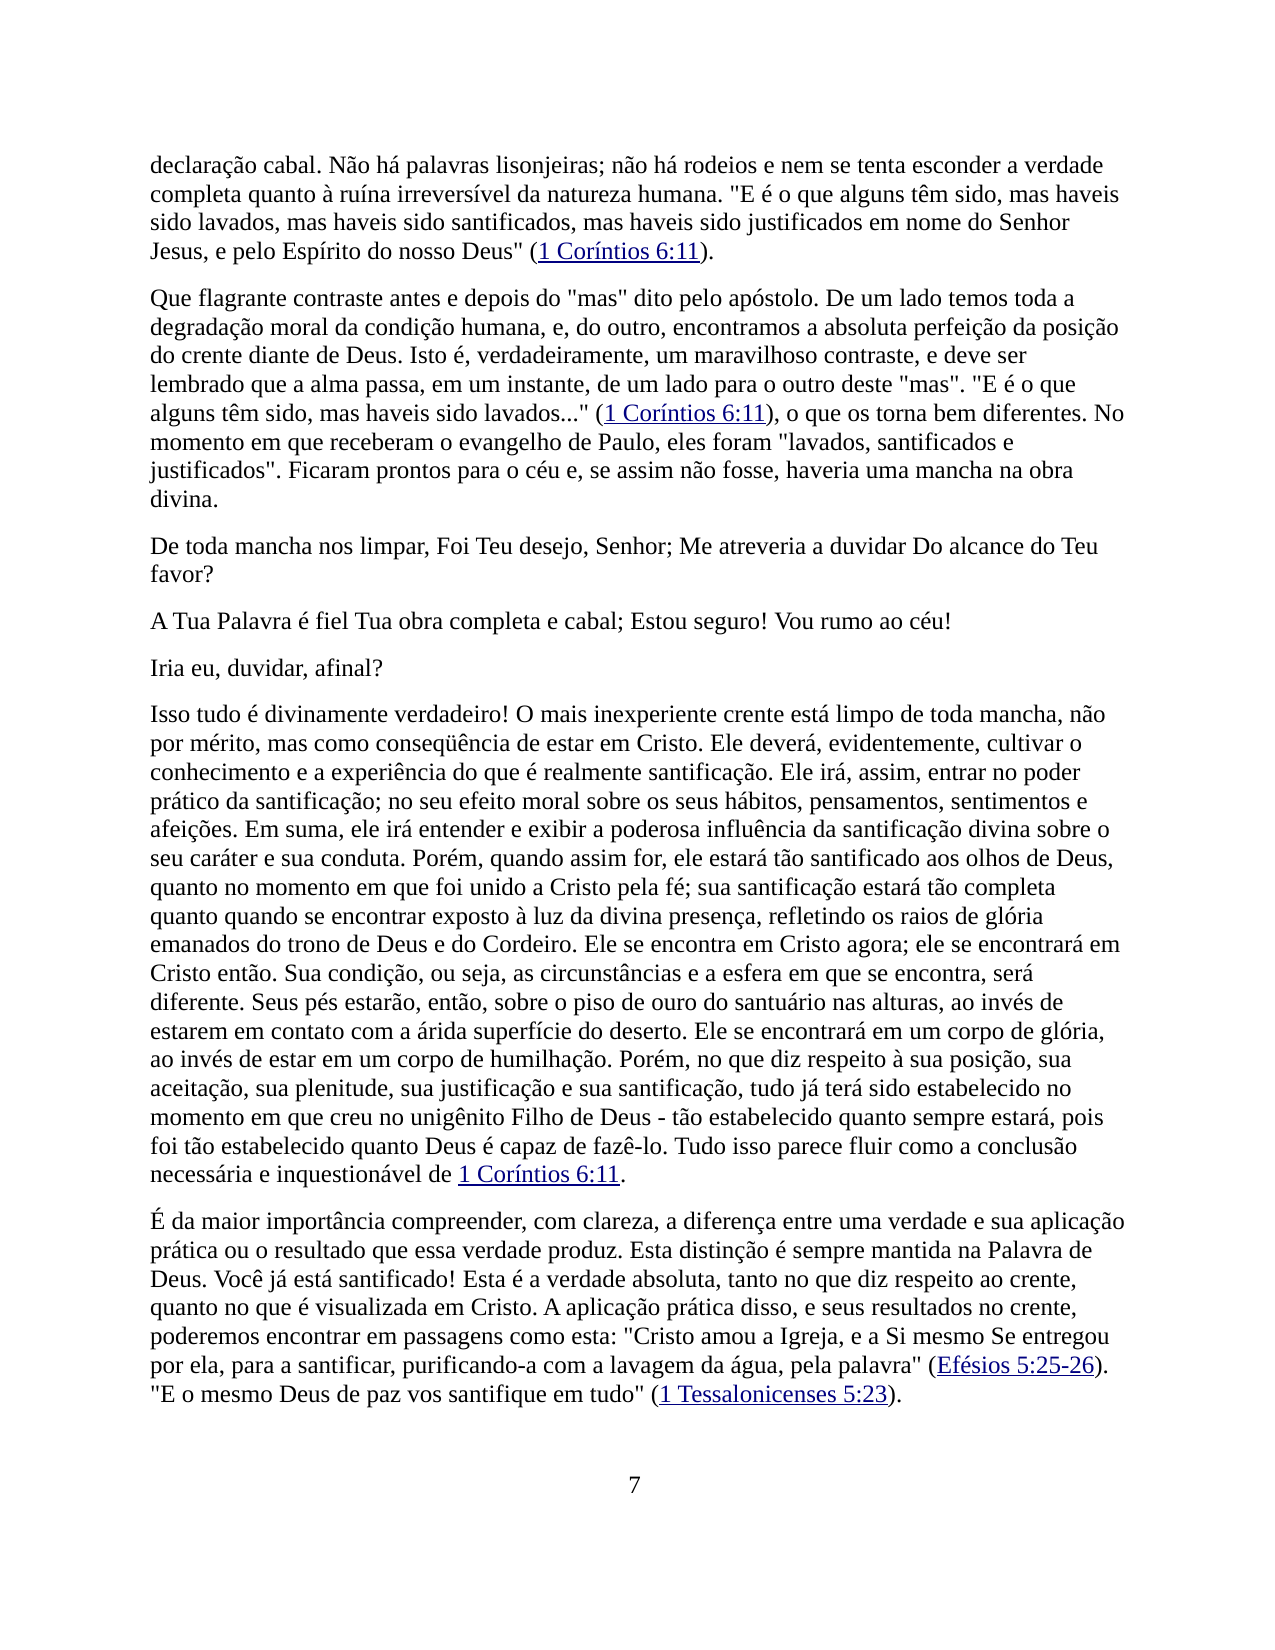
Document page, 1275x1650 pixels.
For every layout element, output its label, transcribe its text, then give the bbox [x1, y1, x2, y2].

text Iria eu, duvidar, afinal? [150, 653, 1125, 682]
text declaração cabal. Não há palavras lisonjeiras; não há rodeios e nem se tenta esconder a verdade completa quanto à ruína irreversível da natureza humana. "E é o que alguns têm sido, mas haveis sido lavados, mas haveis sido santificados, mas haveis sido justificados em nome do Senhor Jesus, e pelo Espírito do nosso Deus" (1 Coríntios 6:11). [150, 150, 1125, 265]
text A Tua Palavra é fiel Tua obra completa e cabal; Estou seguro! Vou rumo ao céu! [150, 606, 1125, 635]
text É da maior importância compreender, com clareza, a diferença entre uma verdade e sua aplicação prática ou o resultado que essa verdade produz. Esta distinção é sempre mantida na Palavra de Deus. Você já está santificado! Esta é a verdade absoluta, tanto no que diz respeito ao crente, quanto no que é visualizada em Cristo. A aplicação prática disso, e seus resultados no crente, poderemos encontrar em passagens como esta: "Cristo amou a Igreja, e a Si mesmo Se entregou por ela, para a santificar, purificando-a com a lavagem da água, pela palavra" (Efésios 5:25-26). "E o mesmo Deus de paz vos santifique em tudo" (1 Tessalonicenses 5:23). [150, 1206, 1125, 1407]
text Isso tudo é divinamente verdadeiro! O mais inexperiente crente está limpo de toda mancha, não por mérito, mas como conseqüência de estar em Cristo. Ele deverá, evidentemente, cultivar o conhecimento e a experiência do que é realmente santificação. Ele irá, assim, entrar no poder prático da santificação; no seu efeito moral sobre os seus hábitos, pensamentos, sentimentos e afeições. Em suma, ele irá entender e exibir a poderosa influência da santificação divina sobre o seu caráter e sua conduta. Porém, quando assim for, ele estará tão santificado aos olhos de Deus, quanto no momento em que foi unido a Cristo pela fé; sua santificação estará tão completa quanto quando se encontrar exposto à luz da divina presença, refletindo os raios de glória emanados do trono de Deus e do Cordeiro. Ele se encontra em Cristo agora; ele se encontrará em Cristo então. Sua condição, ou seja, as circunstâncias e a esfera em que se encontra, será diferente. Seus pés estarão, então, sobre o piso de ouro do santuário nas alturas, ao invés de estarem em contato com a árida superfície do deserto. Ele se encontrará em um corpo de glória, ao invés de estar em um corpo de humilhação. Porém, no que diz respeito à sua posição, sua aceitação, sua plenitude, sua justificação e sua santificação, tudo já terá sido estabelecido no momento em que creu no unigênito Filho de Deus - tão estabelecido quanto sempre estará, pois foi tão estabelecido quanto Deus é capaz de fazê-lo. Tudo isso parece fluir como a conclusão necessária e inquestionável de 1 Coríntios 6:11. [150, 699, 1125, 1188]
text Que flagrante contraste antes e depois do "mas" dito pelo apóstolo. De um lado temos toda a degradação moral da condição humana, e, do outro, encontramos a absoluta perfeição da posição do crente diante de Deus. Isto é, verdadeiramente, um maravilhoso contraste, e deve ser lembrado que a alma passa, em um instante, de um lado para o outro deste "mas". "E é o que alguns têm sido, mas haveis sido lavados..." (1 Coríntios 6:11), o que os torna bem diferentes. No momento em que receberam o evangelho de Paulo, eles foram "lavados, santificados e justificados". Ficaram prontos para o céu e, se assim não fosse, haveria uma mancha na obra divina. [150, 283, 1125, 513]
text De toda mancha nos limpar, Foi Teu desejo, Senhor; Me atreveria a duvidar Do alcance do Teu favor? [150, 531, 1125, 588]
